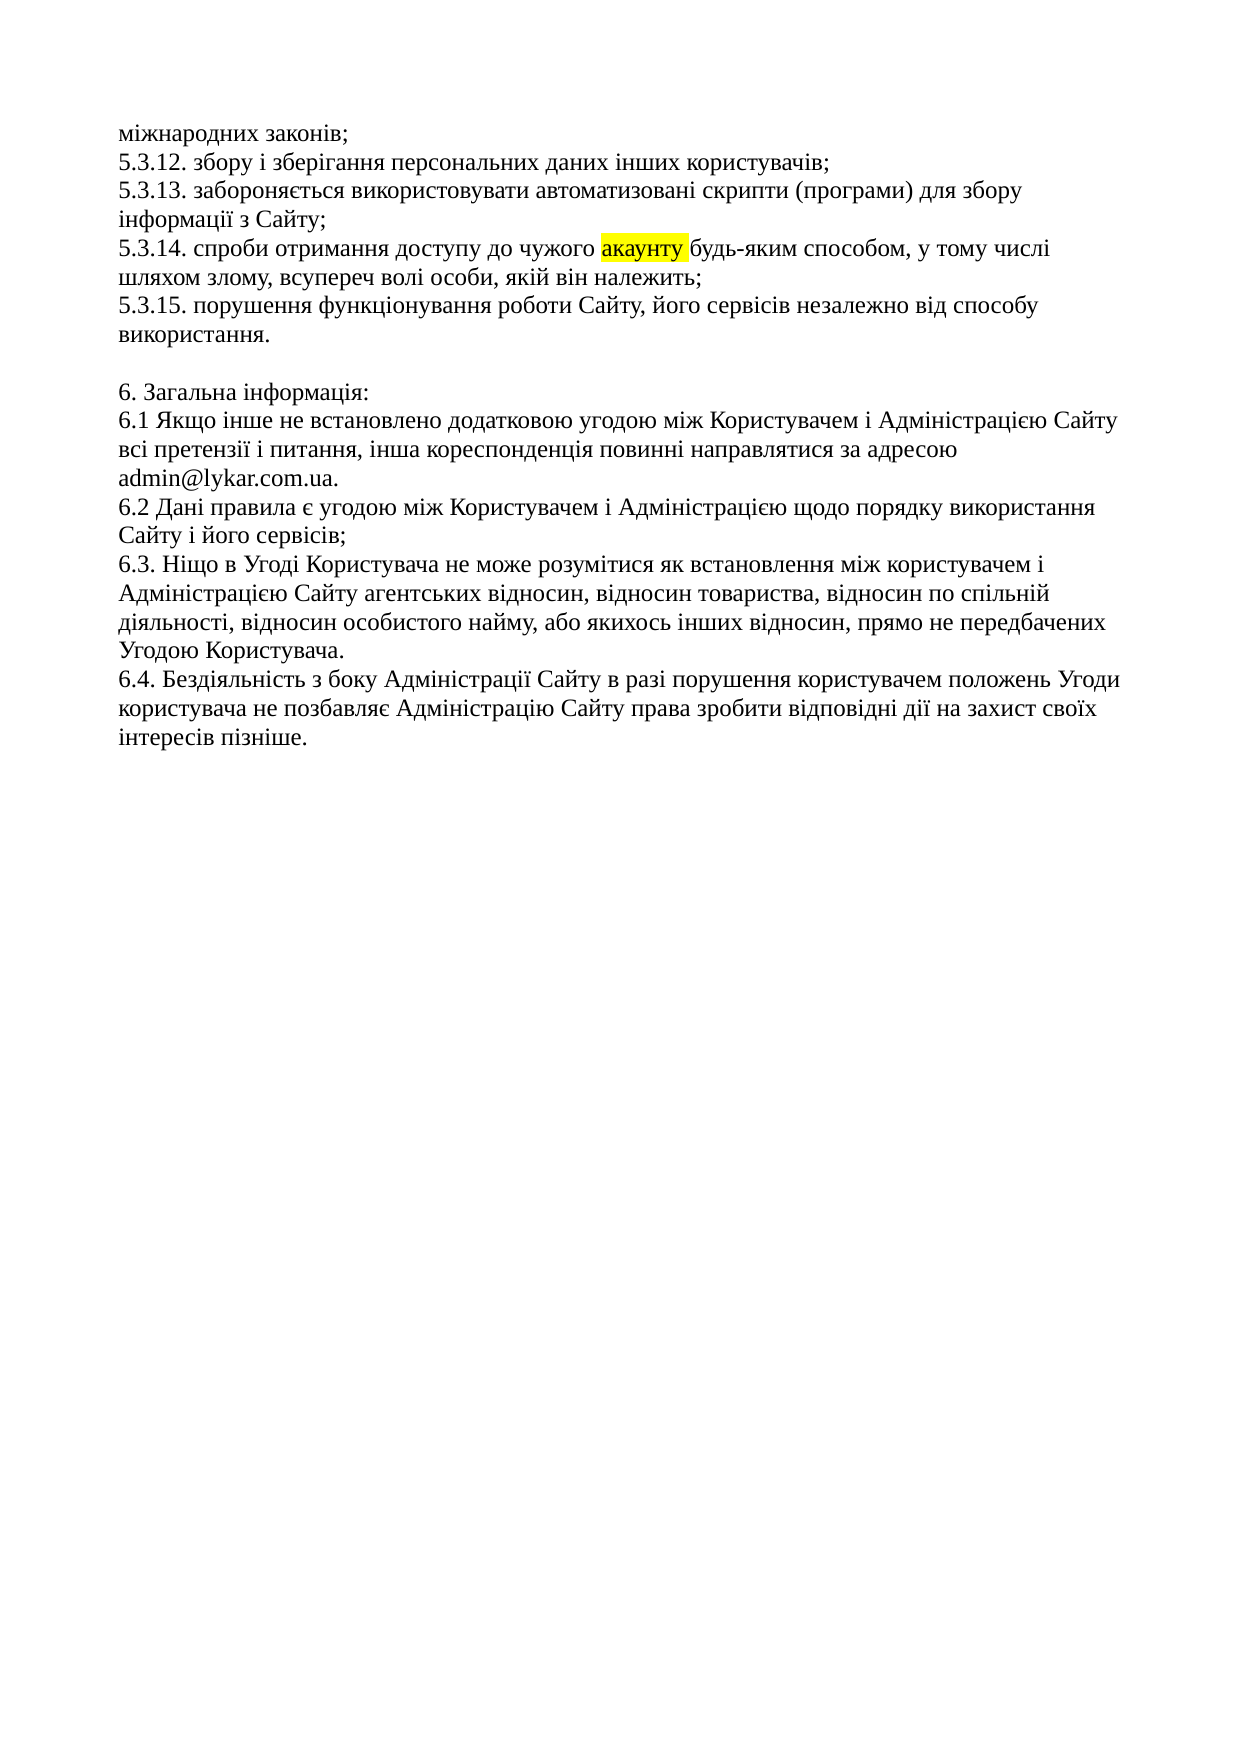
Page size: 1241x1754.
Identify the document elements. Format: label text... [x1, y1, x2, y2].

text 6. Загальна інформація: 6.1 Якщо інше не встановлено додатковою угодою між Користувачем і Адміністрацією Сайту всі претензії і питання, інша кореспонденція повинні направлятися за адресою admin@lykar.com.ua. 6.2 Дані правила є угодою між Користувачем і Адміністрацією щодо порядку використання Сайту і його сервісів; 6.3. Ніщо в Угоді Користувача не може розумітися як встановлення між користувачем і Адміністрацією Сайту агентських відносин, відносин товариства, відносин по спільній діяльності, відносин особистого найму, або якихось інших відносин, прямо не передбачених Угодою Користувача. 6.4. Бездіяльність з боку Адміністрації Сайту в разі порушення користувачем положень Угоди користувача не позбавляє Адміністрацію Сайту права зробити відповідні дії на захист своїх інтересів пізніше. [118, 377, 1122, 751]
text міжнародних законів; 5.3.12. збору і зберігання персональних даних інших користувачів; 5.3.13. забороняється використовувати автоматизовані скрипти (програми) для збору інформації з Сайту; 5.3.14. спроби отримання доступу до чужого акаунту будь-яким способом, у тому числі шляхом злому, всупереч волі особи, якій він належить; 5.3.15. порушення функціонування роботи Сайту, його сервісів незалежно від способу використання. [118, 118, 1122, 348]
